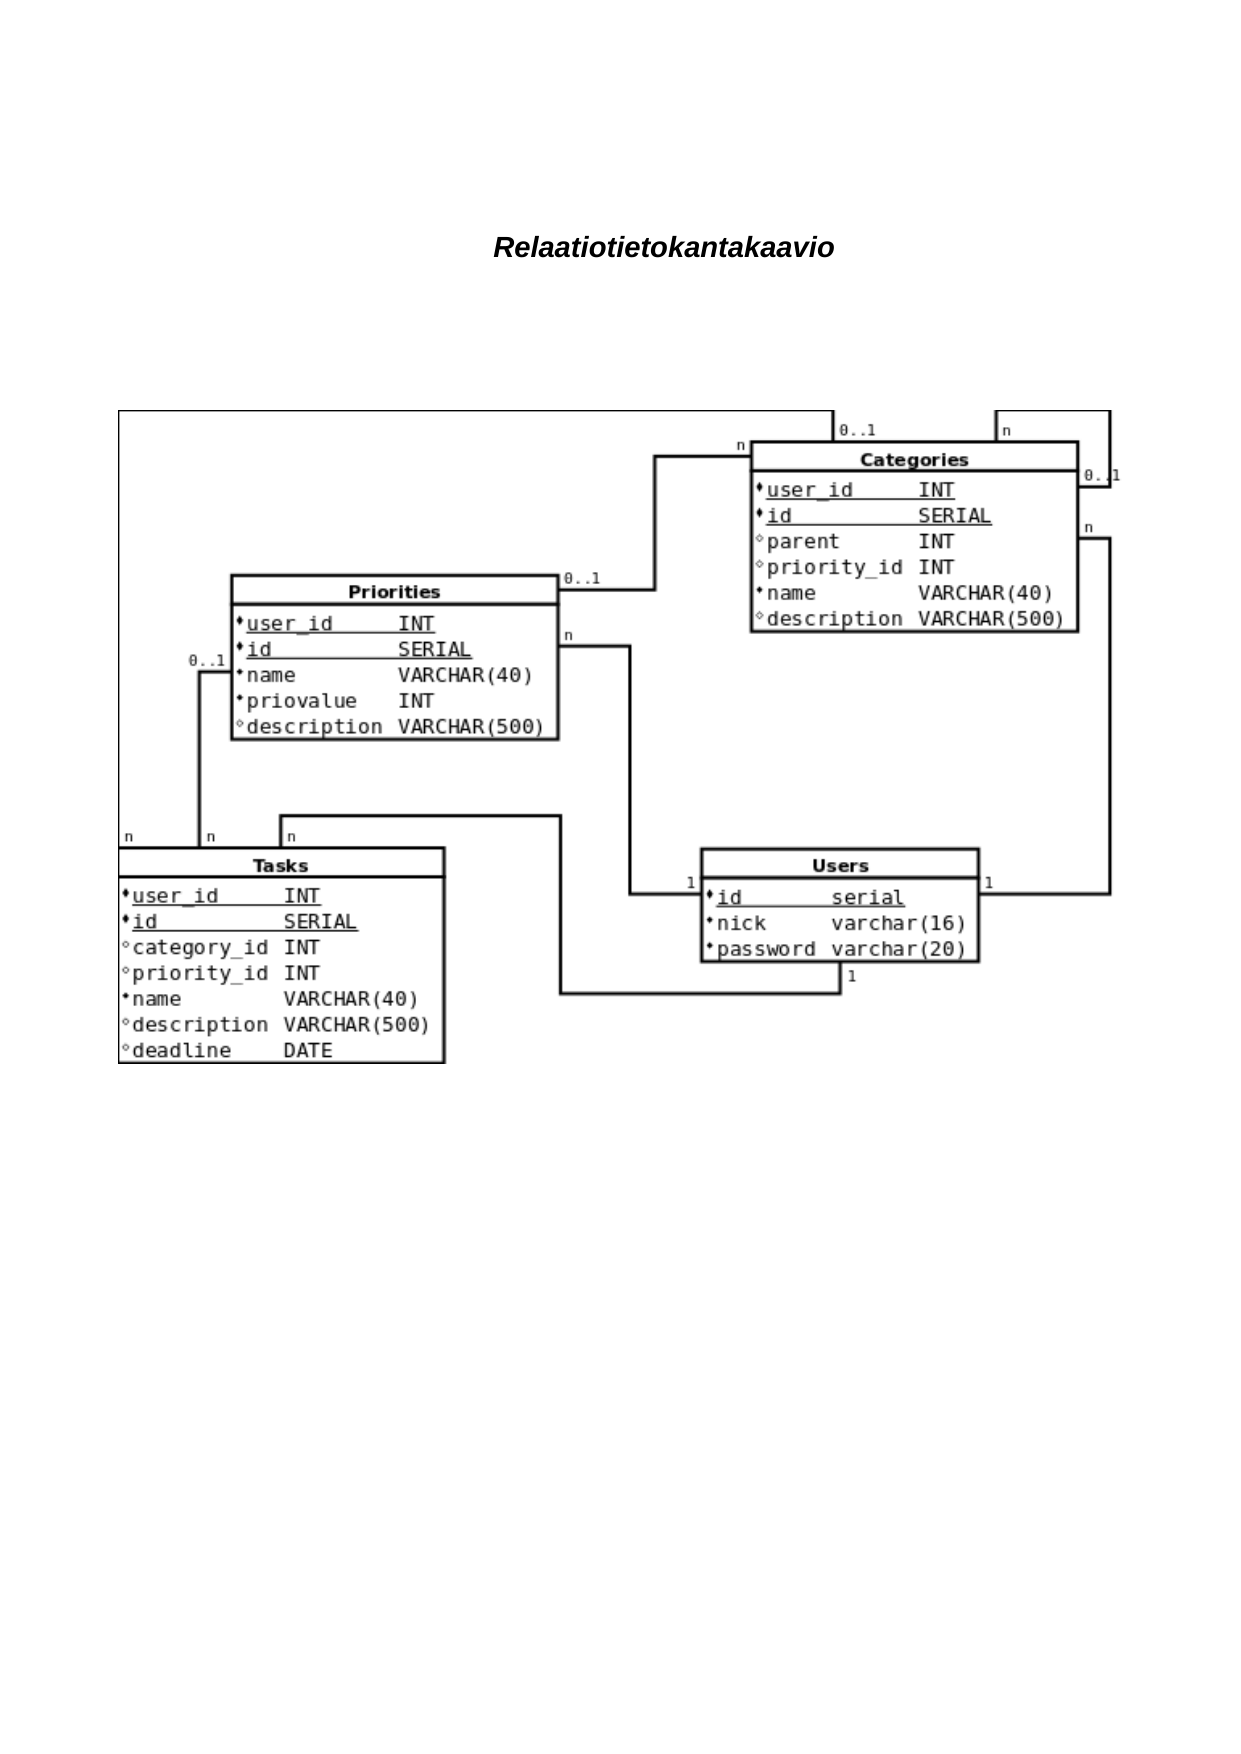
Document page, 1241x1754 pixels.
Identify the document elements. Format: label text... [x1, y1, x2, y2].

subtitle Relaatiotietokantakaavio [493, 230, 1122, 264]
picture [118, 410, 1123, 1064]
